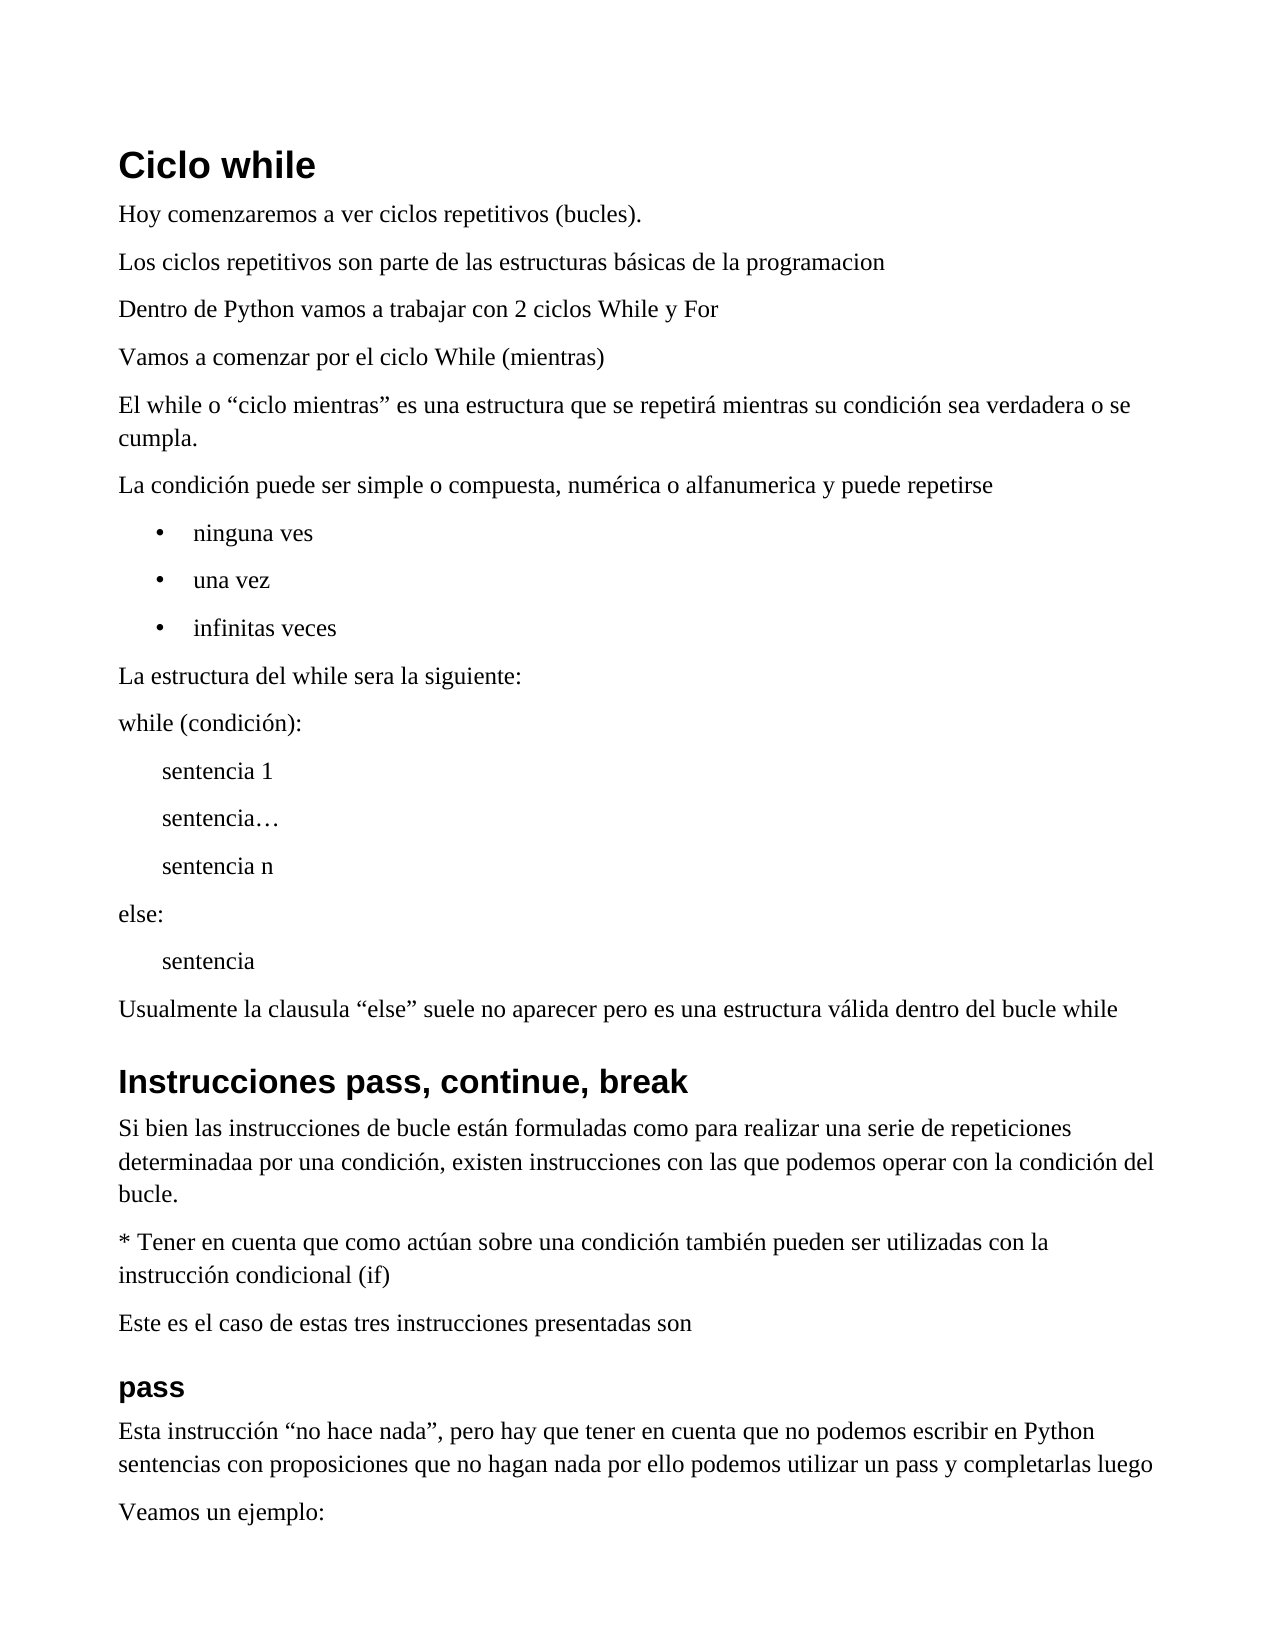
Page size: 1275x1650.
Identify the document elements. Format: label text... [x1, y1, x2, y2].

text Usualmente la clausula “else” suele no aparecer pero es una estructura válida dentro del bucle while [118, 994, 1157, 1023]
text sentencia [118, 946, 1157, 975]
text Los ciclos repetitivos son parte de las estructuras básicas de la programacion [118, 247, 1157, 276]
subtitle Ciclo while [118, 143, 1157, 187]
text La estructura del while sera la siguiente: [118, 661, 1157, 689]
text La condición puede ser simple o compuesta, numérica o alfanumerica y puede repetirse [118, 470, 1157, 499]
list ninguna ves [156, 518, 1157, 547]
text Vamos a comenzar por el ciclo While (mientras) [118, 342, 1157, 371]
text sentencia… [118, 803, 1157, 832]
text Esta instrucción “no hace nada”, pero hay que tener en cuenta que no podemos escribir en Python sentencias con proposiciones que no hagan nada por ello podemos utilizar un pass y completarlas luego [118, 1416, 1157, 1478]
text Este es el caso de estas tres instrucciones presentadas son [118, 1308, 1157, 1337]
text else: [118, 899, 1157, 927]
subtitle Instrucciones pass, continue, break [118, 1062, 1157, 1101]
text sentencia n [118, 851, 1157, 880]
text * Tener en cuenta que como actúan sobre una condición también pueden ser utilizadas con la instrucción condicional (if) [118, 1227, 1157, 1289]
list infinitas veces [156, 613, 1157, 642]
text Hoy comenzaremos a ver ciclos repetitivos (bucles). [118, 199, 1157, 228]
subtitle pass [118, 1370, 1157, 1404]
text sentencia 1 [118, 756, 1157, 785]
text Dentro de Python vamos a trabajar con 2 ciclos While y For [118, 294, 1157, 323]
text El while o “ciclo mientras” es una estructura que se repetirá mientras su condición sea verdadera o se cumpla. [118, 390, 1157, 451]
text Si bien las instrucciones de bucle están formuladas como para realizar una serie de repeticiones determinadaa por una condición, existen instrucciones con las que podemos operar con la condición del bucle. [118, 1113, 1157, 1208]
text while (condición): [118, 708, 1157, 737]
text Veamos un ejemplo: [118, 1497, 1157, 1526]
list una vez [156, 566, 1157, 594]
